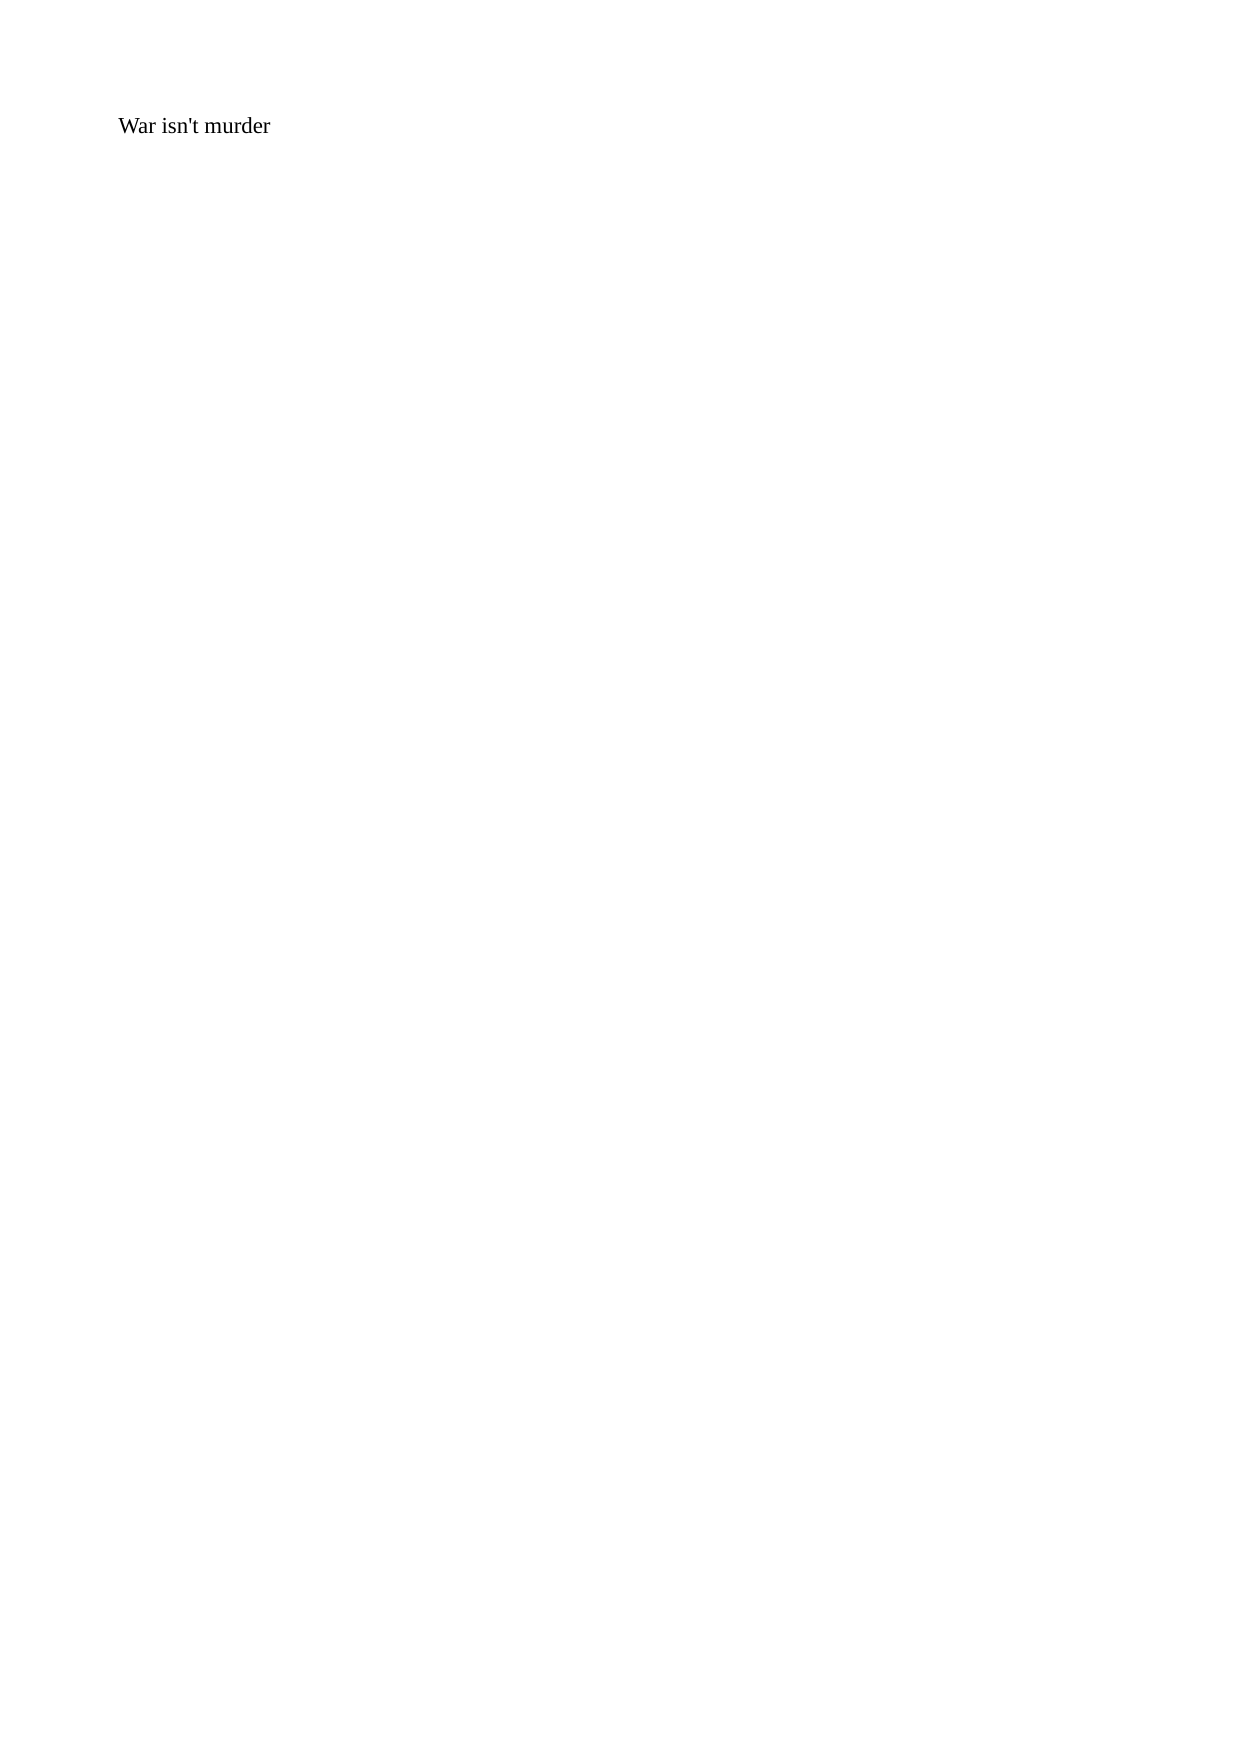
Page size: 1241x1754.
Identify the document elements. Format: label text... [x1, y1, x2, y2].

text War isn't murder [118, 118, 1122, 138]
